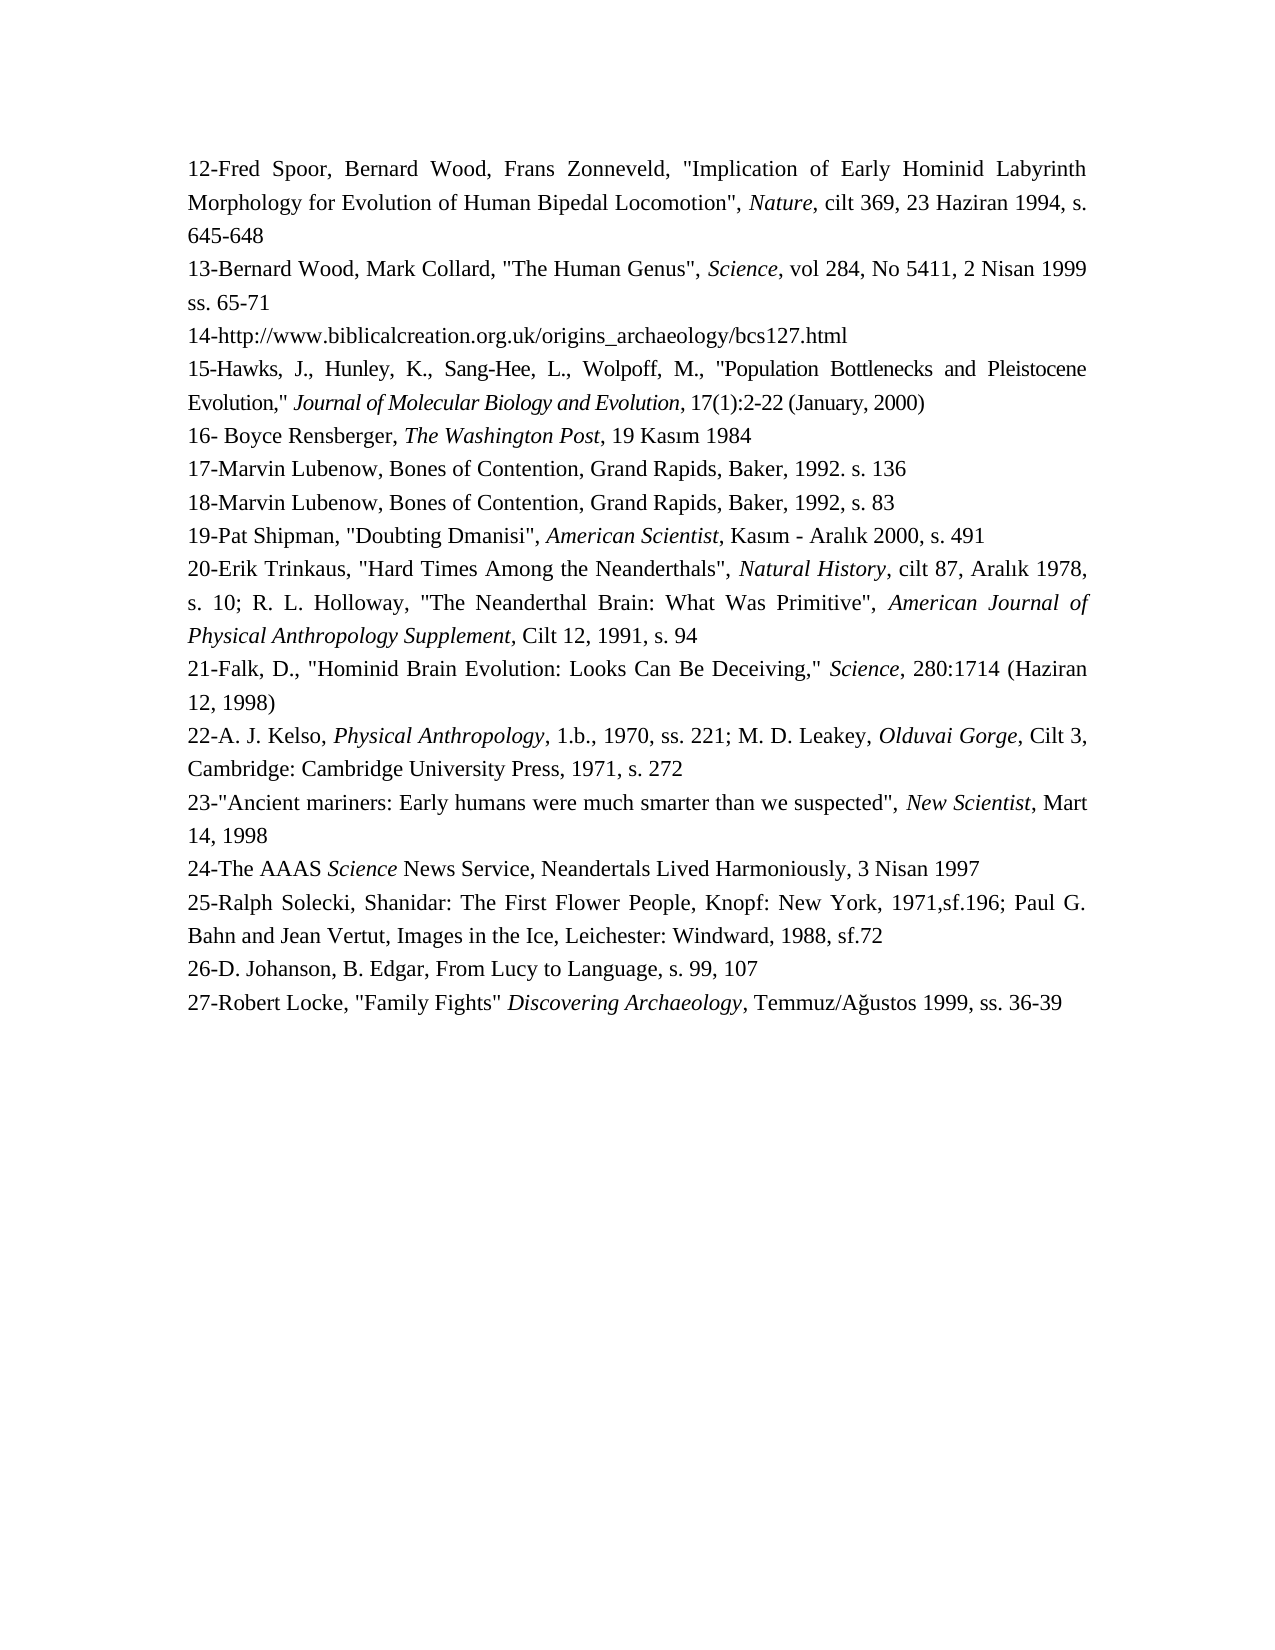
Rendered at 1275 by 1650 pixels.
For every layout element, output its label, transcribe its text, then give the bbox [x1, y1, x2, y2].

text 22-A. J. Kelso, Physical Anthropology, 1.b., 1970, ss. 221; M. D. Leakey, Olduvai Gorge, Cilt 3, Cambridge: Cambridge University Press, 1971, s. 272 [187, 717, 1087, 783]
text 26-D. Johanson, B. Edgar, From Lucy to Language, s. 99, 107 [187, 950, 1087, 983]
text 13-Bernard Wood, Mark Collard, "The Human Genus", Science, vol 284, No 5411, 2 Nisan 1999 ss. 65-71 [187, 250, 1087, 317]
text 18-Marvin Lubenow, Bones of Contention, Grand Rapids, Baker, 1992, s. 83 [187, 483, 1087, 517]
text 24-The AAAS Science News Service, Neandertals Lived Harmoniously, 3 Nisan 1997 [187, 850, 1087, 883]
text 14-http://www.biblicalcreation.org.uk/origins_archaeology/bcs127.html [187, 317, 1087, 350]
text 25-Ralph Solecki, Shanidar: The First Flower People, Knopf: New York, 1971,sf.196; Paul G. Bahn and Jean Vertut, Images in the Ice, Leichester: Windward, 1988, sf.72 [187, 883, 1087, 950]
text 20-Erik Trinkaus, "Hard Times Among the Neanderthals", Natural History, cilt 87, Aralık 1978, s. 10; R. L. Holloway, "The Neanderthal Brain: What Was Primitive", American Journal of Physical Anthropology Supplement, Cilt 12, 1991, s. 94 [187, 550, 1087, 650]
text 15-Hawks, J., Hunley, K., Sang-Hee, L., Wolpoff, M., "Population Bottlenecks and Pleistocene Evolution," Journal of Molecular Biology and Evolution, 17(1):2-22 (January, 2000) [187, 350, 1087, 417]
text 23-"Ancient mariners: Early humans were much smarter than we suspected", New Scientist, Mart 14, 1998 [187, 783, 1087, 850]
text 12-Fred Spoor, Bernard Wood, Frans Zonneveld, "Implication of Early Hominid Labyrinth Morphology for Evolution of Human Bipedal Locomotion", Nature, cilt 369, 23 Haziran 1994, s. 645-648 [187, 150, 1087, 250]
text 16- Boyce Rensberger, The Washington Post, 19 Kasım 1984 [187, 417, 1087, 450]
text 27-Robert Locke, "Family Fights" Discovering Archaeology, Temmuz/Ağustos 1999, ss. 36-39 [187, 983, 1087, 1017]
text 21-Falk, D., "Hominid Brain Evolution: Looks Can Be Deceiving," Science, 280:1714 (Haziran 12, 1998) [187, 650, 1087, 717]
text 17-Marvin Lubenow, Bones of Contention, Grand Rapids, Baker, 1992. s. 136 [187, 450, 1087, 483]
text 19-Pat Shipman, "Doubting Dmanisi", American Scientist, Kasım - Aralık 2000, s. 491 [187, 517, 1087, 550]
